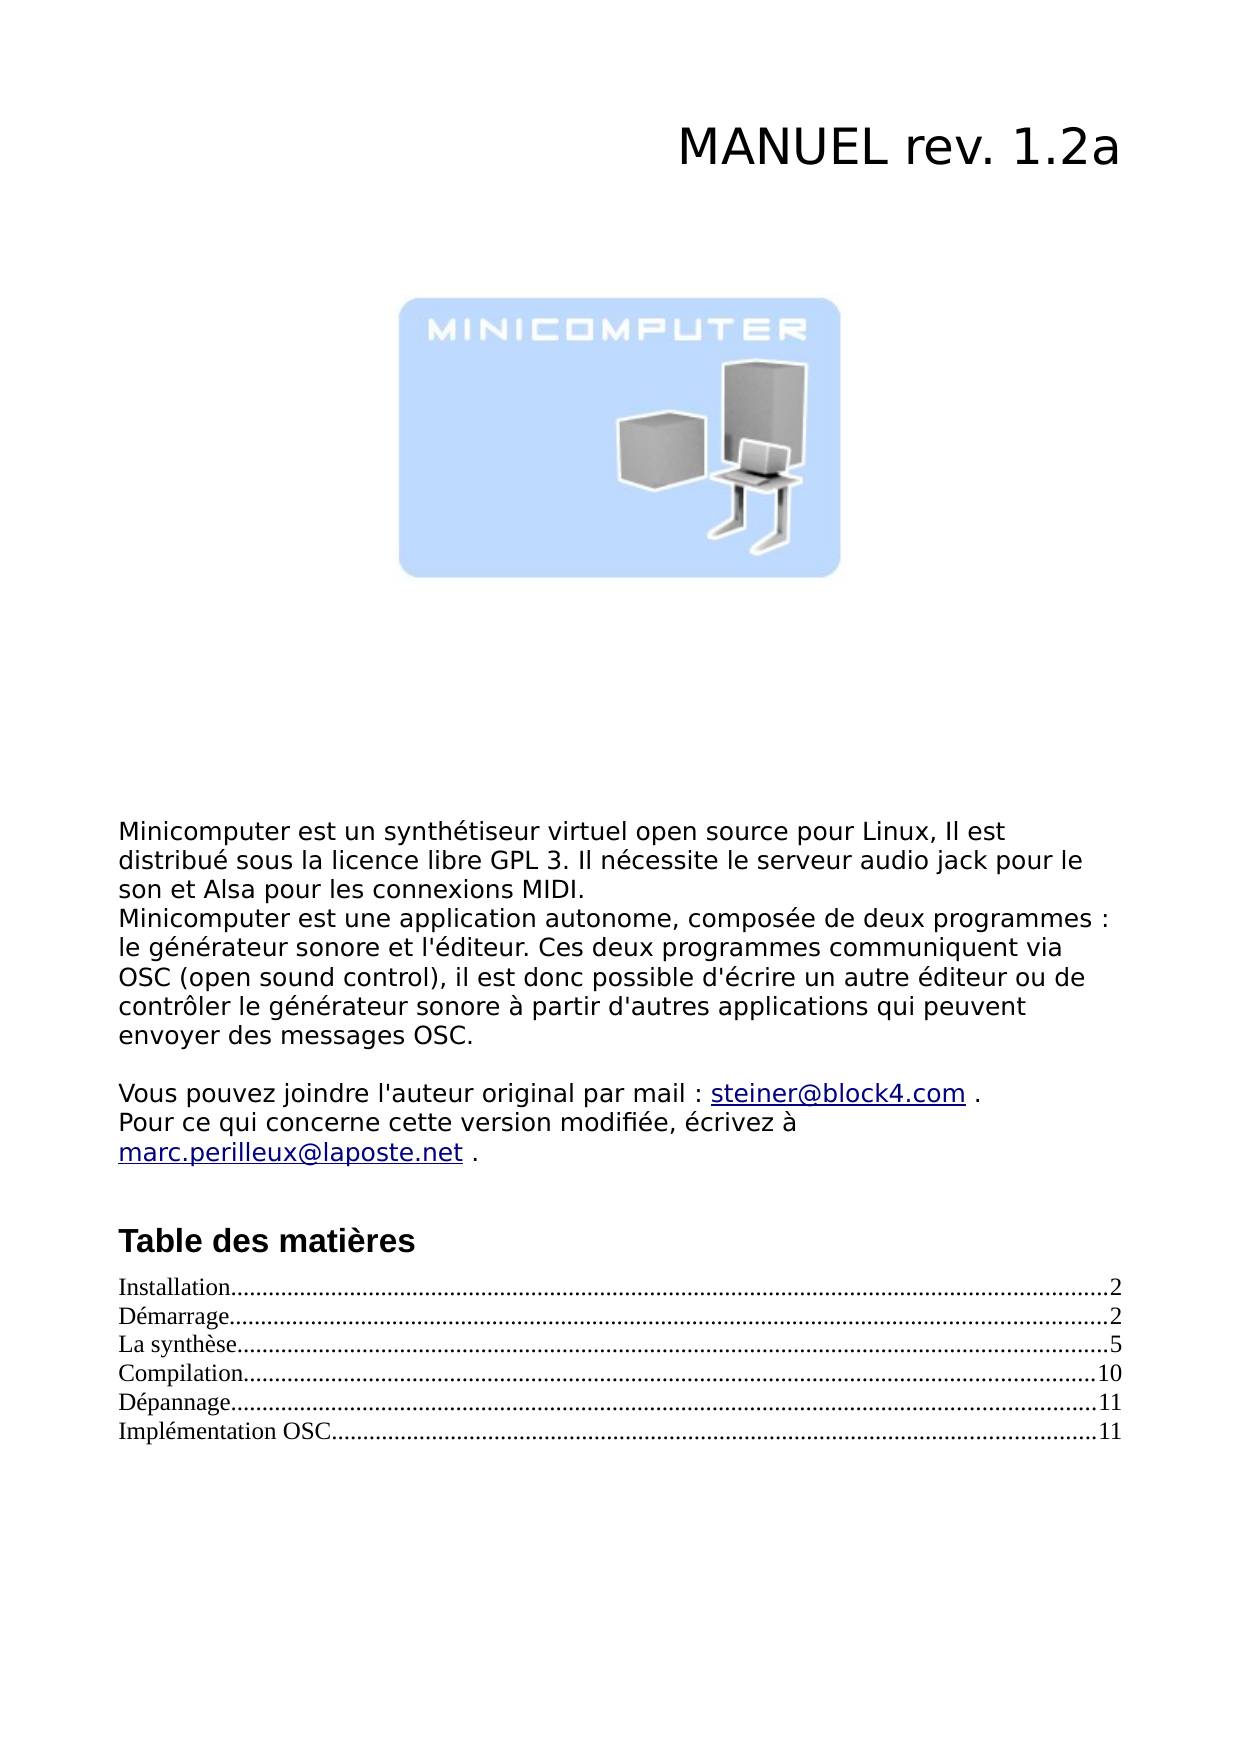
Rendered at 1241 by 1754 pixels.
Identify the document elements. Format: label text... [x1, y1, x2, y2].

text Implémentation OSC 11 [118, 1416, 1122, 1444]
text Dépannage 11 [118, 1387, 1122, 1416]
text Minicomputer est une application autonome, composée de deux programmes : le générateur sonore et l'éditeur. Ces deux programmes communiquent via OSC (open sound control), il est donc possible d'écrire un autre éditeur ou de contrôler le générateur sonore à partir d'autres applications qui peuvent envoyer des messages OSC. [118, 904, 1122, 1050]
text Installation 2 [118, 1272, 1122, 1301]
text Compilation 10 [118, 1358, 1122, 1387]
text Démarrage 2 [118, 1301, 1122, 1329]
subtitle Table des matières [118, 1221, 1122, 1259]
text Minicomputer est un synthétiseur virtuel open source pour Linux, Il est distribué sous la licence libre GPL 3. Il nécessite le serveur audio jack pour le son et Alsa pour les connexions MIDI. [118, 817, 1122, 904]
picture [393, 293, 847, 584]
text Vous pouvez joindre l'auteur original par mail : steiner@block4.com . [118, 1079, 1122, 1109]
text Pour ce qui concerne cette version modifiée, écrivez à marc.perilleux@laposte.net . [118, 1109, 1122, 1167]
text La synthèse 5 [118, 1329, 1122, 1358]
text MANUEL rev. 1.2a [118, 118, 1122, 176]
